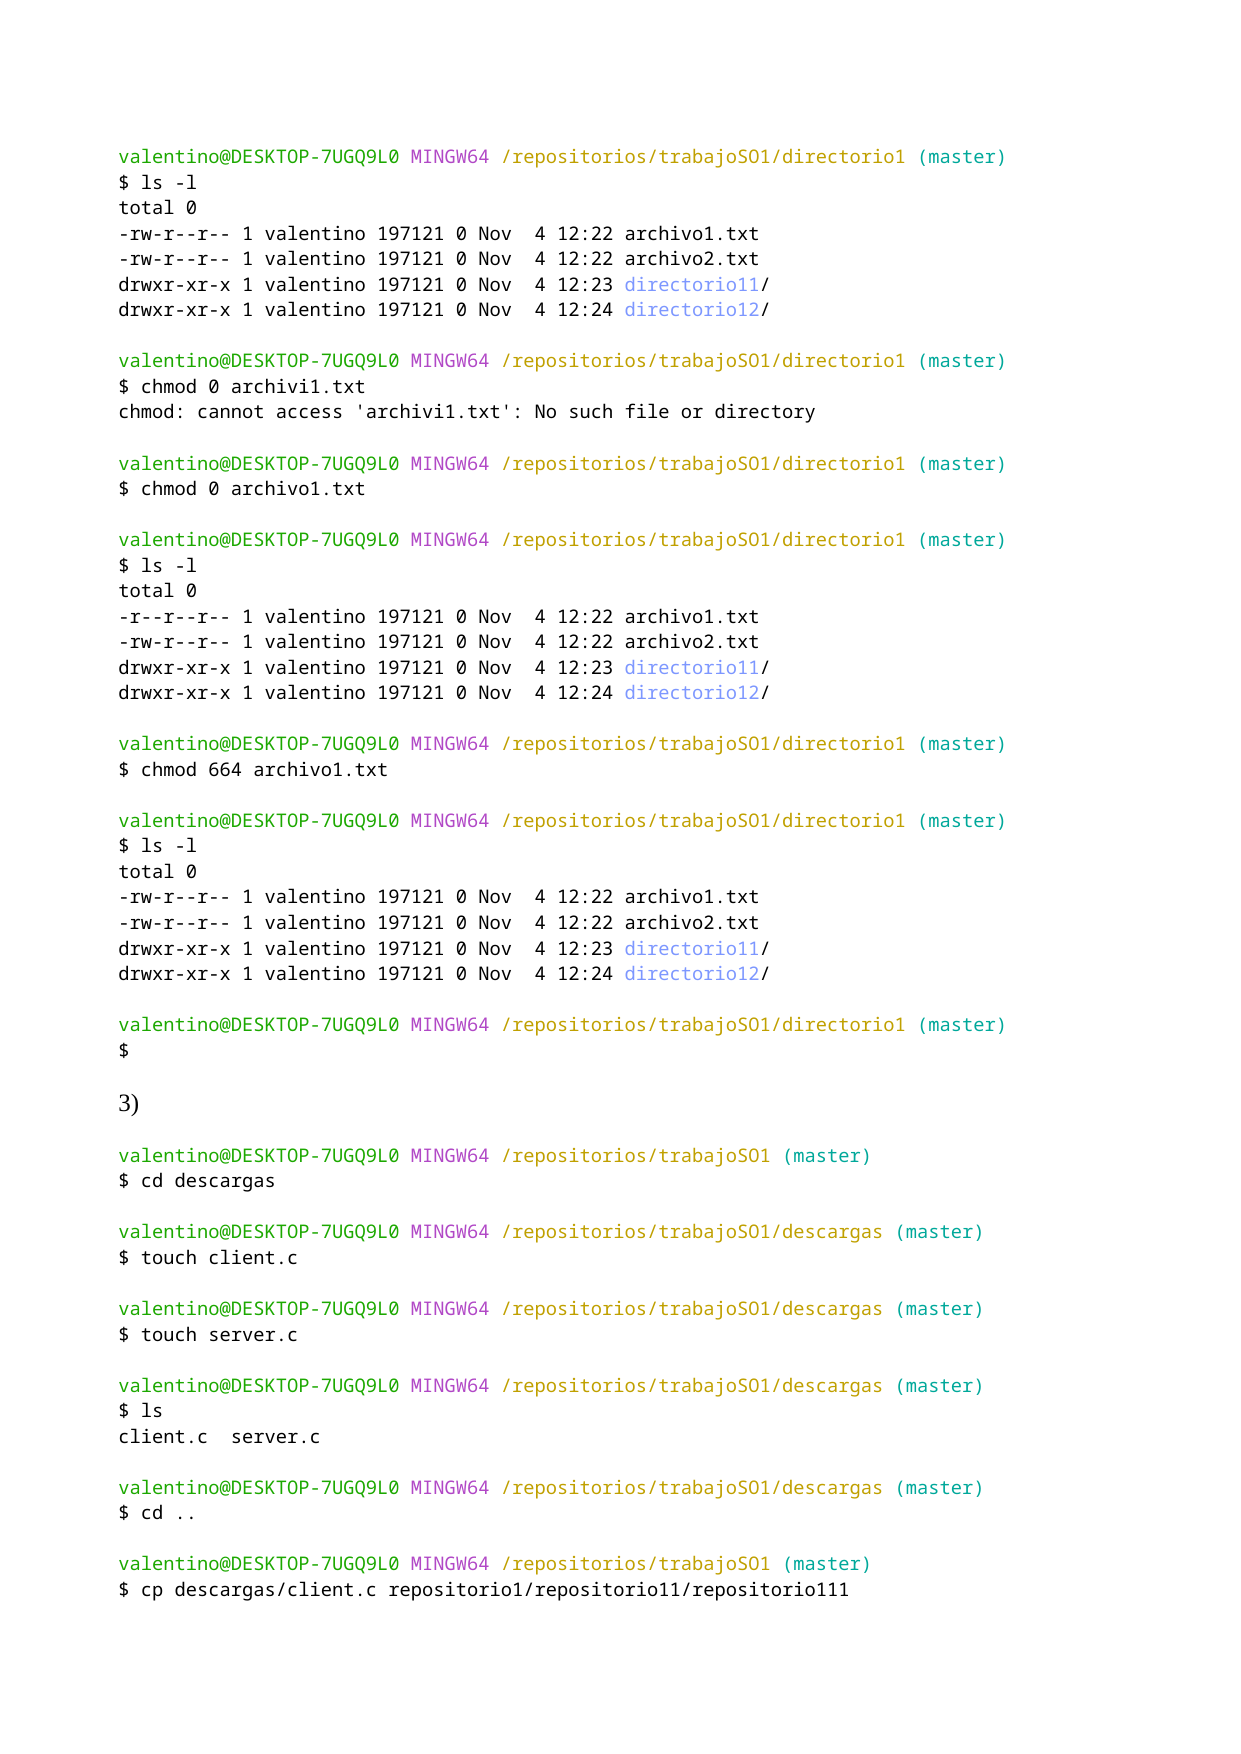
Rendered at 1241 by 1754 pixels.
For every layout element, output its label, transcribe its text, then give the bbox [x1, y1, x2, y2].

text $ ls -l [118, 552, 1122, 577]
text 3) [118, 1088, 1122, 1117]
text valentino@DESKTOP-7UGQ9L0 MINGW64 /repositorios/trabajoSO1 (master) [118, 1142, 1122, 1168]
text client.c server.c [118, 1423, 1122, 1448]
text total 0 [118, 858, 1122, 884]
text valentino@DESKTOP-7UGQ9L0 MINGW64 /repositorios/trabajoSO1/descargas (master) [118, 1474, 1122, 1499]
text valentino@DESKTOP-7UGQ9L0 MINGW64 /repositorios/trabajoSO1/directorio1 (master) [118, 450, 1122, 475]
text $ ls [118, 1397, 1122, 1423]
text drwxr-xr-x 1 valentino 197121 0 Nov 4 12:23 directorio11/ [118, 271, 1122, 297]
text -rw-r--r-- 1 valentino 197121 0 Nov 4 12:22 archivo1.txt [118, 884, 1122, 909]
text valentino@DESKTOP-7UGQ9L0 MINGW64 /repositorios/trabajoSO1/directorio1 (master) [118, 731, 1122, 756]
text $ [118, 1037, 1122, 1062]
text $ cd descargas [118, 1168, 1122, 1193]
text valentino@DESKTOP-7UGQ9L0 MINGW64 /repositorios/trabajoSO1 (master) [118, 1551, 1122, 1576]
text $ chmod 0 archivi1.txt [118, 373, 1122, 399]
text $ cp descargas/client.c repositorio1/repositorio11/repositorio111 [118, 1576, 1122, 1602]
text drwxr-xr-x 1 valentino 197121 0 Nov 4 12:24 directorio12/ [118, 297, 1122, 322]
text $ chmod 0 archivo1.txt [118, 475, 1122, 501]
text valentino@DESKTOP-7UGQ9L0 MINGW64 /repositorios/trabajoSO1/descargas (master) [118, 1295, 1122, 1321]
text valentino@DESKTOP-7UGQ9L0 MINGW64 /repositorios/trabajoSO1/directorio1 (master) [118, 1011, 1122, 1037]
text valentino@DESKTOP-7UGQ9L0 MINGW64 /repositorios/trabajoSO1/descargas (master) [118, 1372, 1122, 1397]
text $ touch client.c [118, 1244, 1122, 1270]
text $ cd .. [118, 1499, 1122, 1525]
text valentino@DESKTOP-7UGQ9L0 MINGW64 /repositorios/trabajoSO1/directorio1 (master) [118, 807, 1122, 833]
text -rw-r--r-- 1 valentino 197121 0 Nov 4 12:22 archivo1.txt [118, 220, 1122, 246]
text $ chmod 664 archivo1.txt [118, 756, 1122, 782]
text drwxr-xr-x 1 valentino 197121 0 Nov 4 12:23 directorio11/ [118, 654, 1122, 679]
text -rw-r--r-- 1 valentino 197121 0 Nov 4 12:22 archivo2.txt [118, 628, 1122, 654]
text $ ls -l [118, 833, 1122, 858]
text drwxr-xr-x 1 valentino 197121 0 Nov 4 12:24 directorio12/ [118, 960, 1122, 986]
text -rw-r--r-- 1 valentino 197121 0 Nov 4 12:22 archivo2.txt [118, 246, 1122, 271]
text valentino@DESKTOP-7UGQ9L0 MINGW64 /repositorios/trabajoSO1/descargas (master) [118, 1219, 1122, 1244]
text total 0 [118, 577, 1122, 603]
text valentino@DESKTOP-7UGQ9L0 MINGW64 /repositorios/trabajoSO1/directorio1 (master) [118, 348, 1122, 373]
text drwxr-xr-x 1 valentino 197121 0 Nov 4 12:24 directorio12/ [118, 679, 1122, 705]
text valentino@DESKTOP-7UGQ9L0 MINGW64 /repositorios/trabajoSO1/directorio1 (master) [118, 526, 1122, 552]
text -rw-r--r-- 1 valentino 197121 0 Nov 4 12:22 archivo2.txt [118, 909, 1122, 935]
text chmod: cannot access 'archivi1.txt': No such file or directory [118, 399, 1122, 424]
text $ touch server.c [118, 1321, 1122, 1346]
text valentino@DESKTOP-7UGQ9L0 MINGW64 /repositorios/trabajoSO1/directorio1 (master) [118, 144, 1122, 169]
text -r--r--r-- 1 valentino 197121 0 Nov 4 12:22 archivo1.txt [118, 603, 1122, 628]
text total 0 [118, 195, 1122, 220]
text drwxr-xr-x 1 valentino 197121 0 Nov 4 12:23 directorio11/ [118, 935, 1122, 960]
text $ ls -l [118, 169, 1122, 195]
